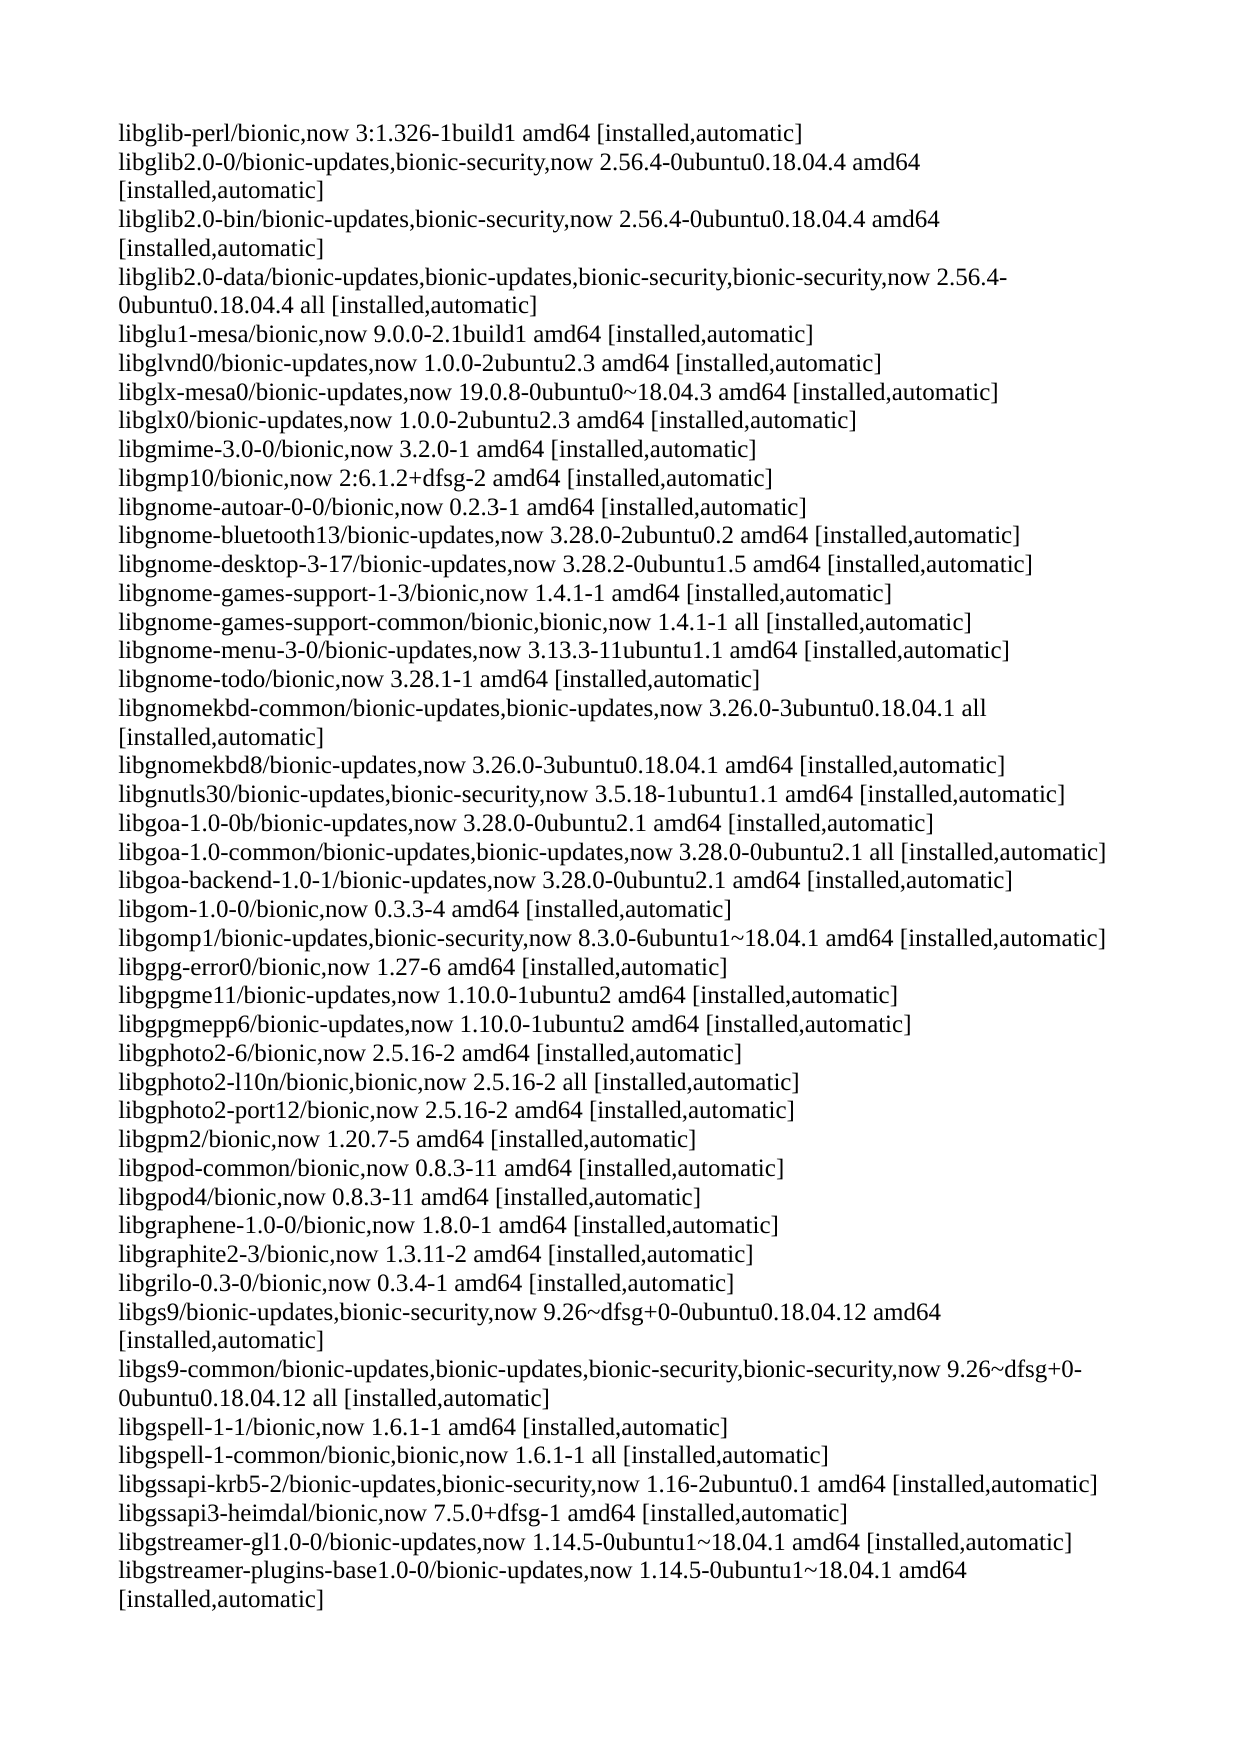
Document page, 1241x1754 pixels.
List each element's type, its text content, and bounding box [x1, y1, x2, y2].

text libgs9/bionic-updates,bionic-security,now 9.26~dfsg+0-0ubuntu0.18.04.12 amd64 [installed,automatic] [118, 1297, 1122, 1354]
text libgs9-common/bionic-updates,bionic-updates,bionic-security,bionic-security,now 9.26~dfsg+0-0ubuntu0.18.04.12 all [installed,automatic] [118, 1354, 1122, 1412]
text libgraphene-1.0-0/bionic,now 1.8.0-1 amd64 [installed,automatic] [118, 1211, 1122, 1239]
text libglib-perl/bionic,now 3:1.326-1build1 amd64 [installed,automatic] [118, 118, 1122, 147]
text libgssapi3-heimdal/bionic,now 7.5.0+dfsg-1 amd64 [installed,automatic] [118, 1498, 1122, 1527]
text libgstreamer-plugins-base1.0-0/bionic-updates,now 1.14.5-0ubuntu1~18.04.1 amd64 [installed,automatic] [118, 1556, 1122, 1613]
text libgssapi-krb5-2/bionic-updates,bionic-security,now 1.16-2ubuntu0.1 amd64 [installed,automatic] [118, 1469, 1122, 1498]
text libgpgmepp6/bionic-updates,now 1.10.0-1ubuntu2 amd64 [installed,automatic] [118, 1009, 1122, 1038]
text libgnome-bluetooth13/bionic-updates,now 3.28.0-2ubuntu0.2 amd64 [installed,automatic] [118, 521, 1122, 549]
text libglx-mesa0/bionic-updates,now 19.0.8-0ubuntu0~18.04.3 amd64 [installed,automatic] [118, 377, 1122, 406]
text libgpg-error0/bionic,now 1.27-6 amd64 [installed,automatic] [118, 952, 1122, 981]
text libgnomekbd-common/bionic-updates,bionic-updates,now 3.26.0-3ubuntu0.18.04.1 all [installed,automatic] [118, 693, 1122, 751]
text libgpgme11/bionic-updates,now 1.10.0-1ubuntu2 amd64 [installed,automatic] [118, 981, 1122, 1009]
text libgstreamer-gl1.0-0/bionic-updates,now 1.14.5-0ubuntu1~18.04.1 amd64 [installed,automatic] [118, 1527, 1122, 1556]
text libgspell-1-common/bionic,bionic,now 1.6.1-1 all [installed,automatic] [118, 1441, 1122, 1469]
text libgoa-backend-1.0-1/bionic-updates,now 3.28.0-0ubuntu2.1 amd64 [installed,automatic] [118, 866, 1122, 894]
text libgom-1.0-0/bionic,now 0.3.3-4 amd64 [installed,automatic] [118, 894, 1122, 923]
text libgoa-1.0-0b/bionic-updates,now 3.28.0-0ubuntu2.1 amd64 [installed,automatic] [118, 808, 1122, 837]
text libgnome-games-support-common/bionic,bionic,now 1.4.1-1 all [installed,automatic] [118, 607, 1122, 636]
text libglib2.0-bin/bionic-updates,bionic-security,now 2.56.4-0ubuntu0.18.04.4 amd64 [installed,automatic] [118, 204, 1122, 262]
text libgnome-menu-3-0/bionic-updates,now 3.13.3-11ubuntu1.1 amd64 [installed,automatic] [118, 636, 1122, 664]
text libgnomekbd8/bionic-updates,now 3.26.0-3ubuntu0.18.04.1 amd64 [installed,automatic] [118, 751, 1122, 779]
text libgomp1/bionic-updates,bionic-security,now 8.3.0-6ubuntu1~18.04.1 amd64 [installed,automatic] [118, 923, 1122, 952]
text libgrilo-0.3-0/bionic,now 0.3.4-1 amd64 [installed,automatic] [118, 1268, 1122, 1297]
text libgpod4/bionic,now 0.8.3-11 amd64 [installed,automatic] [118, 1182, 1122, 1211]
text libglx0/bionic-updates,now 1.0.0-2ubuntu2.3 amd64 [installed,automatic] [118, 406, 1122, 434]
text libglvnd0/bionic-updates,now 1.0.0-2ubuntu2.3 amd64 [installed,automatic] [118, 348, 1122, 377]
text libgmime-3.0-0/bionic,now 3.2.0-1 amd64 [installed,automatic] [118, 434, 1122, 463]
text libgnutls30/bionic-updates,bionic-security,now 3.5.18-1ubuntu1.1 amd64 [installed,automatic] [118, 779, 1122, 808]
text libgraphite2-3/bionic,now 1.3.11-2 amd64 [installed,automatic] [118, 1239, 1122, 1268]
text libglib2.0-0/bionic-updates,bionic-security,now 2.56.4-0ubuntu0.18.04.4 amd64 [installed,automatic] [118, 147, 1122, 204]
text libgpm2/bionic,now 1.20.7-5 amd64 [installed,automatic] [118, 1124, 1122, 1153]
text libglib2.0-data/bionic-updates,bionic-updates,bionic-security,bionic-security,now 2.56.4-0ubuntu0.18.04.4 all [installed,automatic] [118, 262, 1122, 319]
text libgoa-1.0-common/bionic-updates,bionic-updates,now 3.28.0-0ubuntu2.1 all [installed,automatic] [118, 837, 1122, 866]
text libgnome-games-support-1-3/bionic,now 1.4.1-1 amd64 [installed,automatic] [118, 578, 1122, 607]
text libgnome-todo/bionic,now 3.28.1-1 amd64 [installed,automatic] [118, 664, 1122, 693]
text libgpod-common/bionic,now 0.8.3-11 amd64 [installed,automatic] [118, 1153, 1122, 1182]
text libgmp10/bionic,now 2:6.1.2+dfsg-2 amd64 [installed,automatic] [118, 463, 1122, 492]
text libglu1-mesa/bionic,now 9.0.0-2.1build1 amd64 [installed,automatic] [118, 319, 1122, 348]
text libgphoto2-port12/bionic,now 2.5.16-2 amd64 [installed,automatic] [118, 1096, 1122, 1124]
text libgnome-desktop-3-17/bionic-updates,now 3.28.2-0ubuntu1.5 amd64 [installed,automatic] [118, 549, 1122, 578]
text libgnome-autoar-0-0/bionic,now 0.2.3-1 amd64 [installed,automatic] [118, 492, 1122, 521]
text libgphoto2-l10n/bionic,bionic,now 2.5.16-2 all [installed,automatic] [118, 1067, 1122, 1096]
text libgphoto2-6/bionic,now 2.5.16-2 amd64 [installed,automatic] [118, 1038, 1122, 1067]
text libgspell-1-1/bionic,now 1.6.1-1 amd64 [installed,automatic] [118, 1412, 1122, 1441]
